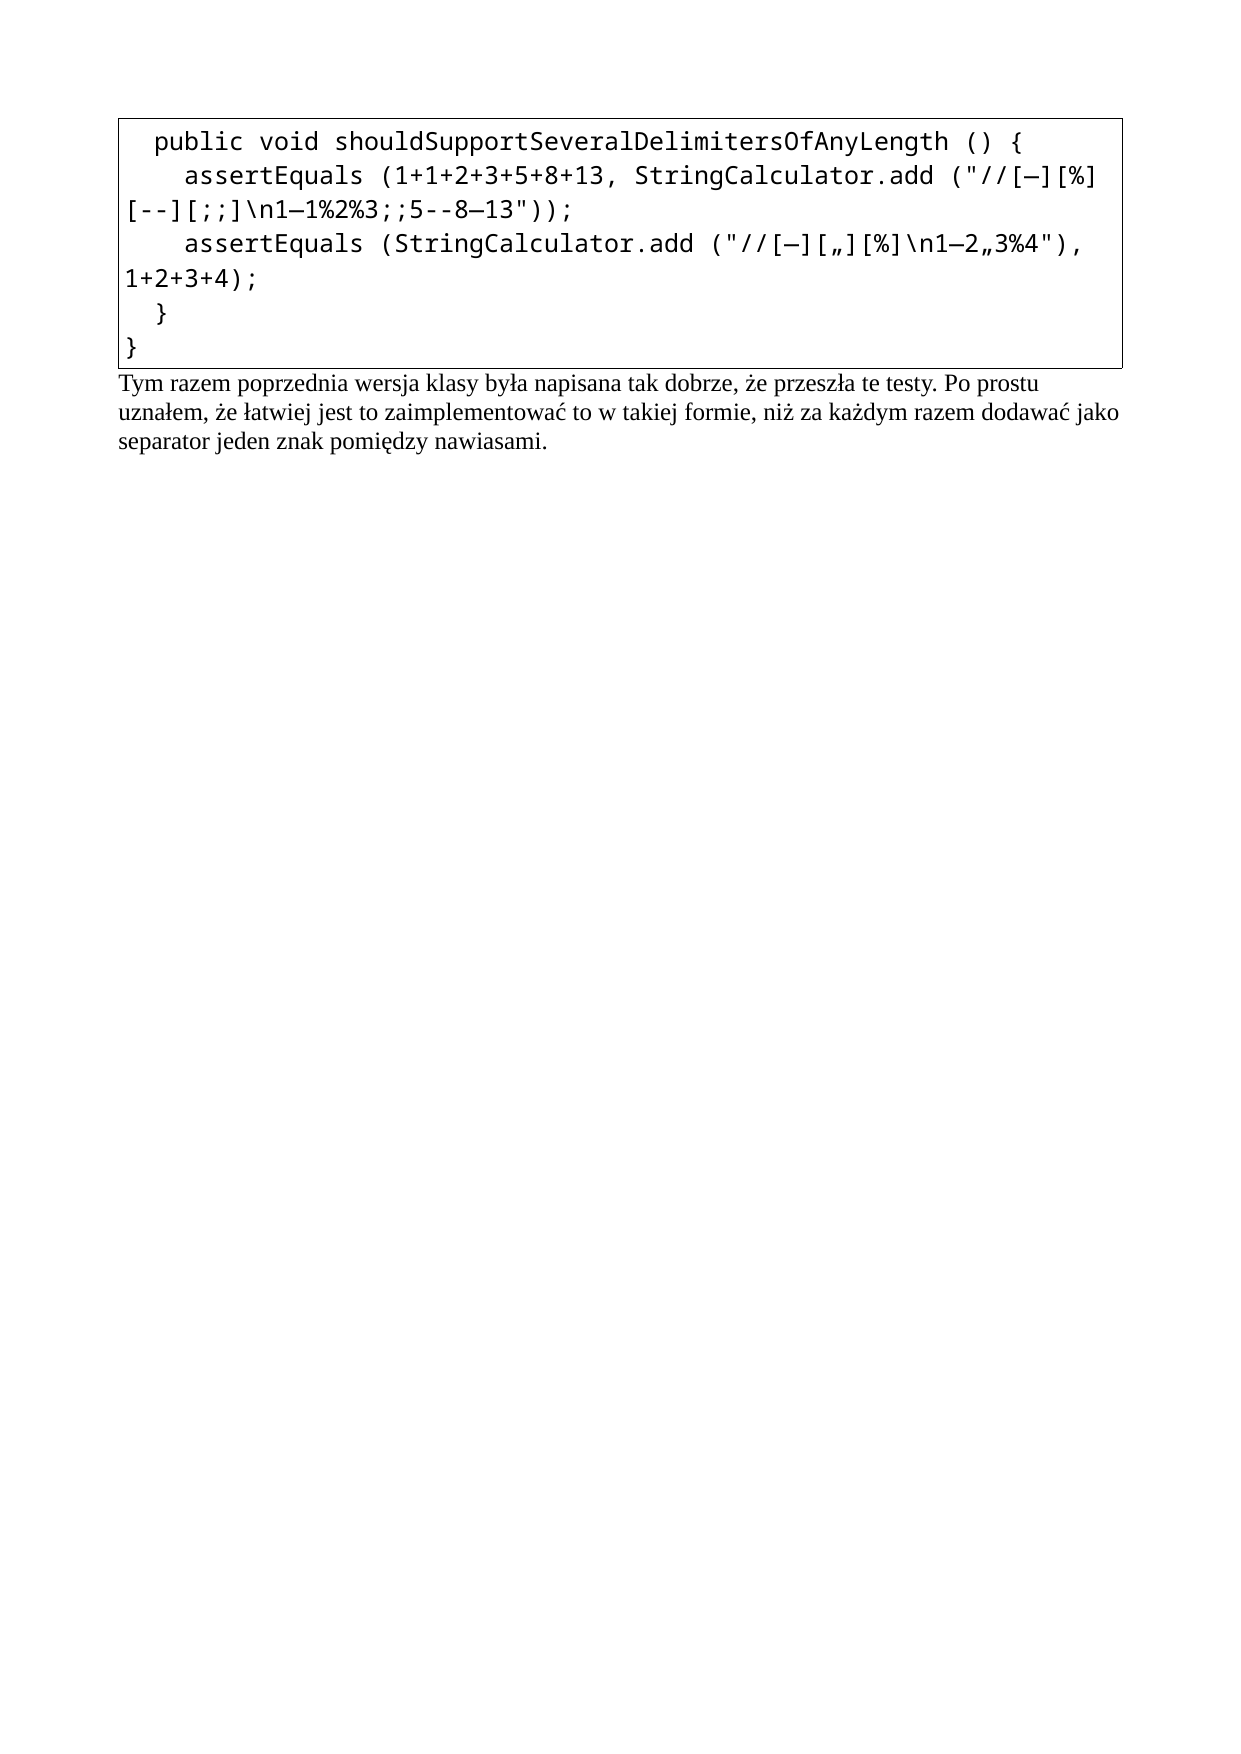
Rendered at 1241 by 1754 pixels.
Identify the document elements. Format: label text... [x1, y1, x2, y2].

table_header public void shouldSupportSeveralDelimitersOfAnyLength () { assertEquals (1+1+2+3+5+8+13, StringCalculator.add ("//[—][%][--][;;]\n1—1%2%3;;5--8—13")); assertEquals (StringCalculator.add ("//[—][„][%]\n1—2„3%4"), 1+2+3+4); } } [119, 119, 1122, 368]
text Tym razem poprzednia wersja klasy była napisana tak dobrze, że przeszła te testy. Po prostu uznałem, że łatwiej jest to zaimplementować to w takiej formie, niż za każdym razem dodawać jako separator jeden znak pomiędzy nawiasami. [118, 369, 1122, 454]
